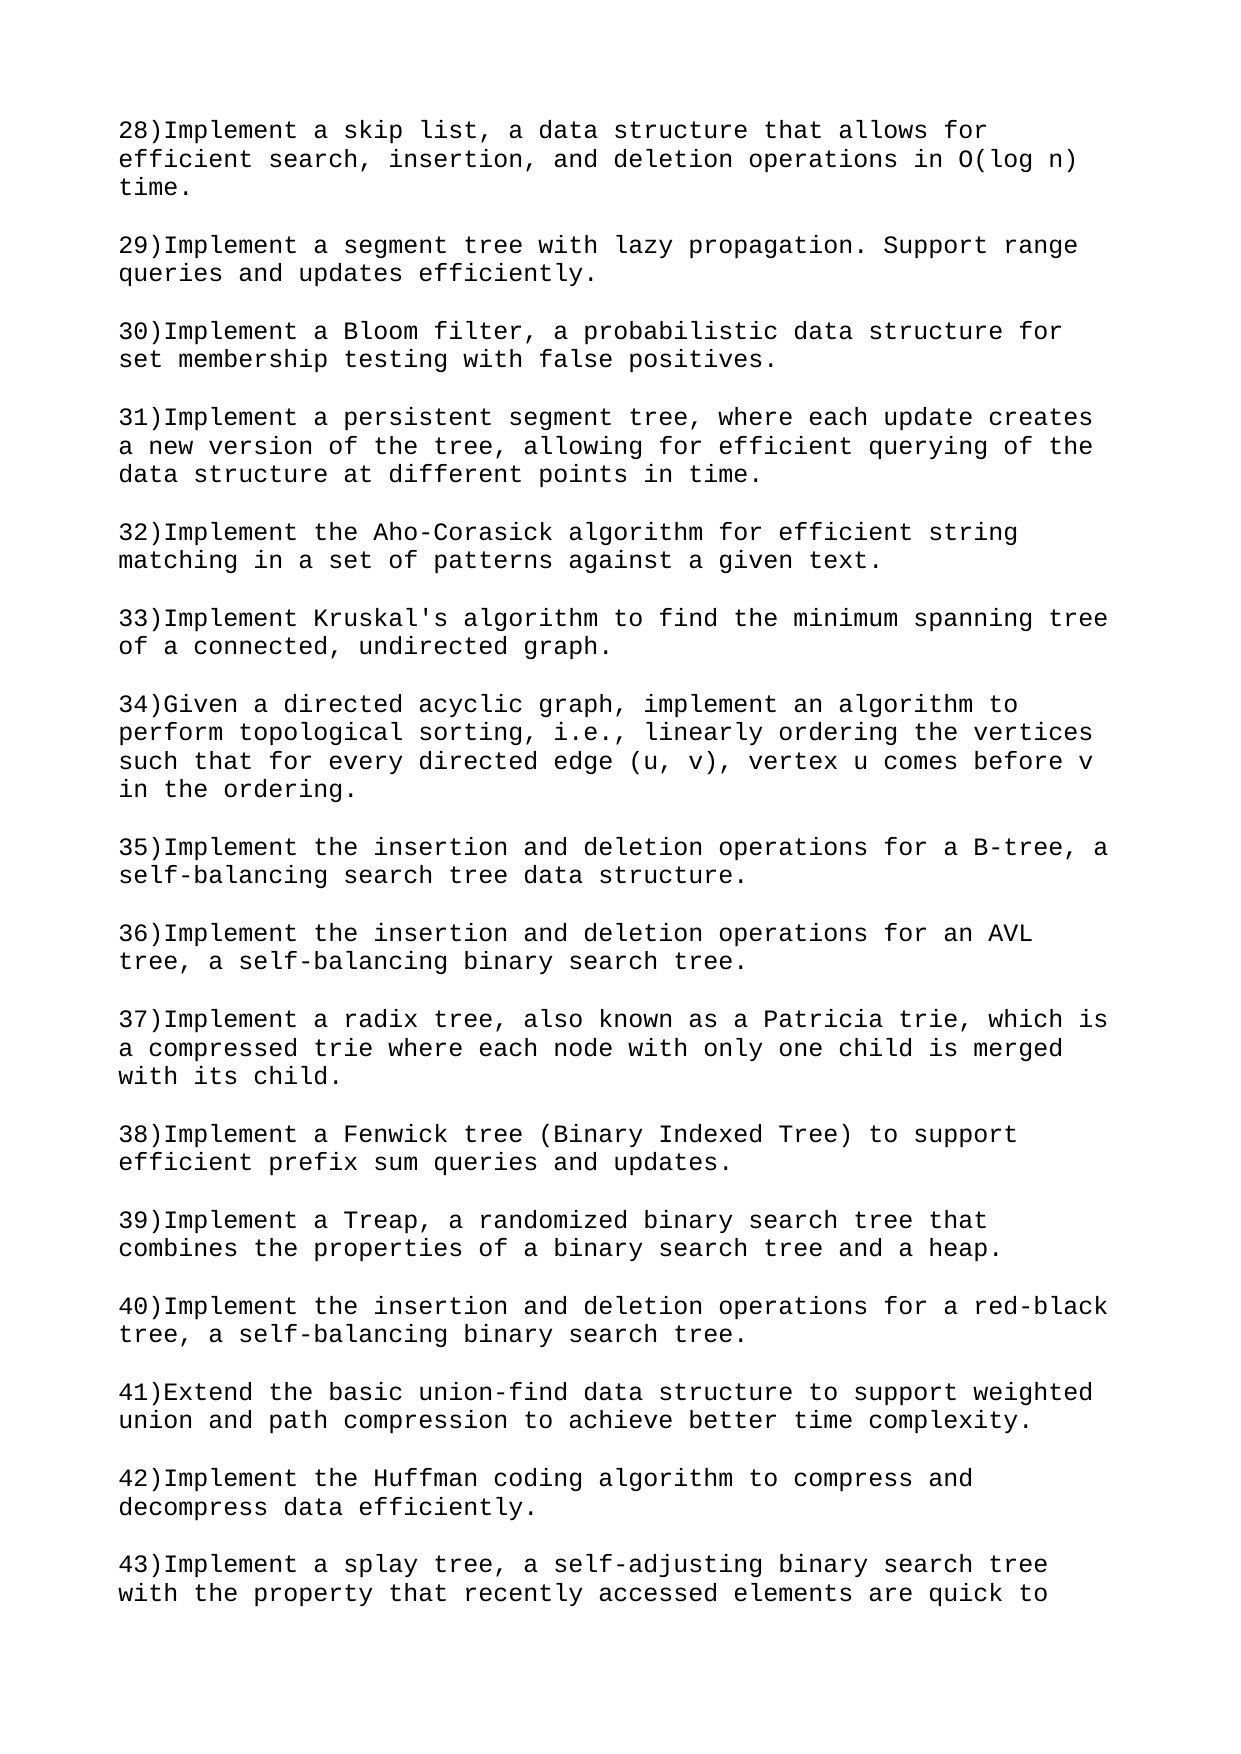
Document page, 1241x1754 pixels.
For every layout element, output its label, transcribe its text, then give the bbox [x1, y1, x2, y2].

text 34)Given a directed acyclic graph, implement an algorithm to perform topological sorting, i.e., linearly ordering the vertices such that for every directed edge (u, v), vertex u comes before v in the ordering. [118, 692, 1122, 805]
text 37)Implement a radix tree, also known as a Patricia trie, which is a compressed trie where each node with only one child is merged with its child. [118, 1007, 1122, 1092]
text 31)Implement a persistent segment tree, where each update creates a new version of the tree, allowing for efficient querying of the data structure at different points in time. [118, 405, 1122, 490]
text 43)Implement a splay tree, a self-adjusting binary search tree with the property that recently accessed elements are quick to [118, 1552, 1122, 1609]
text 33)Implement Kruskal's algorithm to find the minimum spanning tree of a connected, undirected graph. [118, 606, 1122, 662]
text 41)Extend the basic union-find data structure to support weighted union and path compression to achieve better time complexity. [118, 1380, 1122, 1436]
text 42)Implement the Huffman coding algorithm to compress and decompress data efficiently. [118, 1466, 1122, 1522]
text 28)Implement a skip list, a data structure that allows for efficient search, insertion, and deletion operations in O(log n) time. [118, 118, 1122, 203]
text 30)Implement a Bloom filter, a probabilistic data structure for set membership testing with false positives. [118, 319, 1122, 375]
text 39)Implement a Treap, a randomized binary search tree that combines the properties of a binary search tree and a heap. [118, 1207, 1122, 1264]
text 32)Implement the Aho-Corasick algorithm for efficient string matching in a set of patterns against a given text. [118, 519, 1122, 576]
text 36)Implement the insertion and deletion operations for an AVL tree, a self-balancing binary search tree. [118, 921, 1122, 977]
text 29)Implement a segment tree with lazy propagation. Support range queries and updates efficiently. [118, 233, 1122, 289]
text 35)Implement the insertion and deletion operations for a B-tree, a self-balancing search tree data structure. [118, 834, 1122, 891]
text 38)Implement a Fenwick tree (Binary Indexed Tree) to support efficient prefix sum queries and updates. [118, 1121, 1122, 1178]
text 40)Implement the insertion and deletion operations for a red-black tree, a self-balancing binary search tree. [118, 1293, 1122, 1350]
